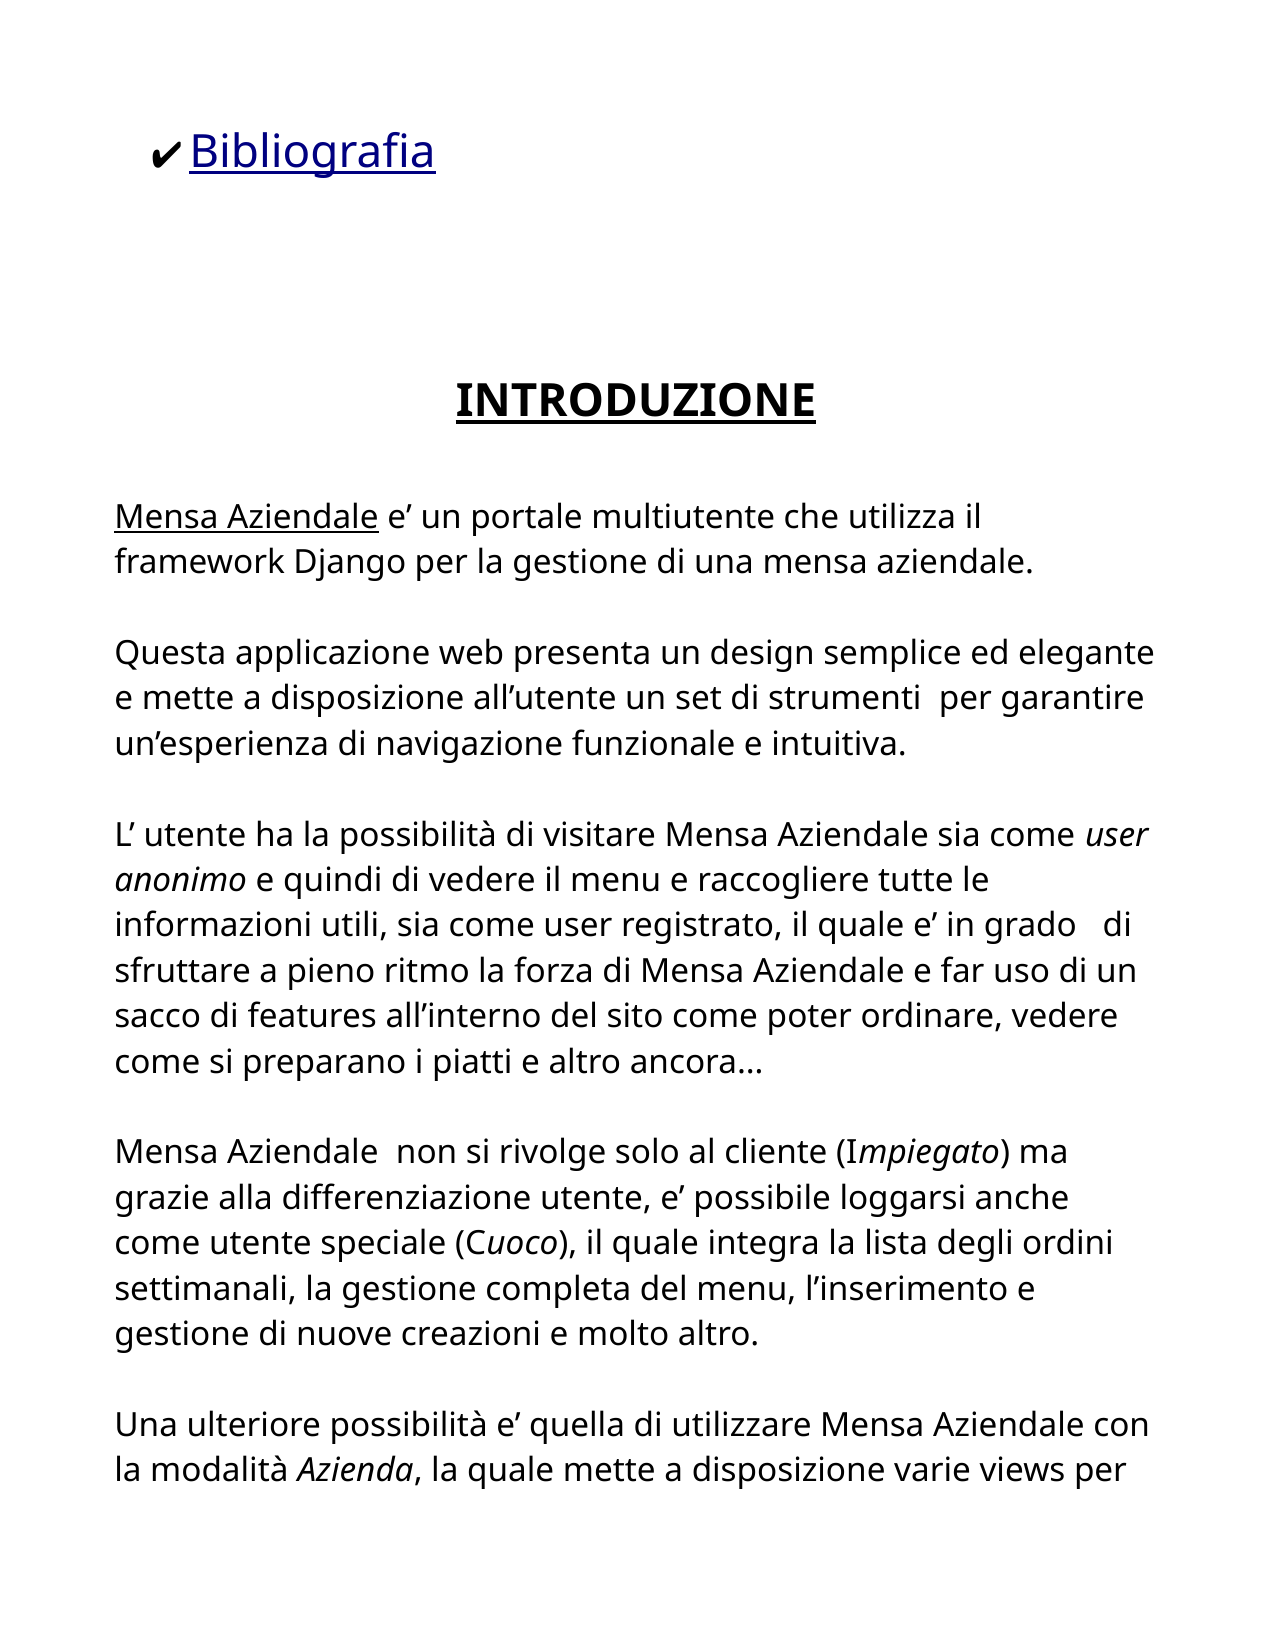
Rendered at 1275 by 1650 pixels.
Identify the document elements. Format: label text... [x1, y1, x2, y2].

text Mensa Aziendale e’ un portale multiutente che utilizza il framework Django per la gestione di una mensa aziendale. [114, 492, 1158, 583]
text L’ utente ha la possibilità di visitare Mensa Aziendale sia come user anonimo e quindi di vedere il menu e raccogliere tutte le informazioni utili, sia come user registrato, il quale e’ in grado di sfruttare a pieno ritmo la forza di Mensa Aziendale e far uso di un sacco di features all’interno del sito come poter ordinare, vedere come si preparano i piatti e altro ancora… [114, 810, 1158, 1083]
text INTRODUZIONE [114, 368, 1158, 430]
text Questa applicazione web presenta un design semplice ed elegante e mette a disposizione all’utente un set di strumenti per garantire un’esperienza di navigazione funzionale e intuitiva. [114, 629, 1158, 765]
text Una ulteriore possibilità e’ quella di utilizzare Mensa Aziendale con la modalità Azienda, la quale mette a disposizione varie views per [114, 1401, 1158, 1492]
list Bibliografia [152, 118, 1158, 181]
text Mensa Aziendale non si rivolge solo al cliente (Impiegato) ma grazie alla differenziazione utente, e’ possibile loggarsi anche come utente speciale (Cuoco), il quale integra la lista degli ordini settimanali, la gestione completa del menu, l’inserimento e gestione di nuove creazioni e molto altro. [114, 1128, 1158, 1355]
